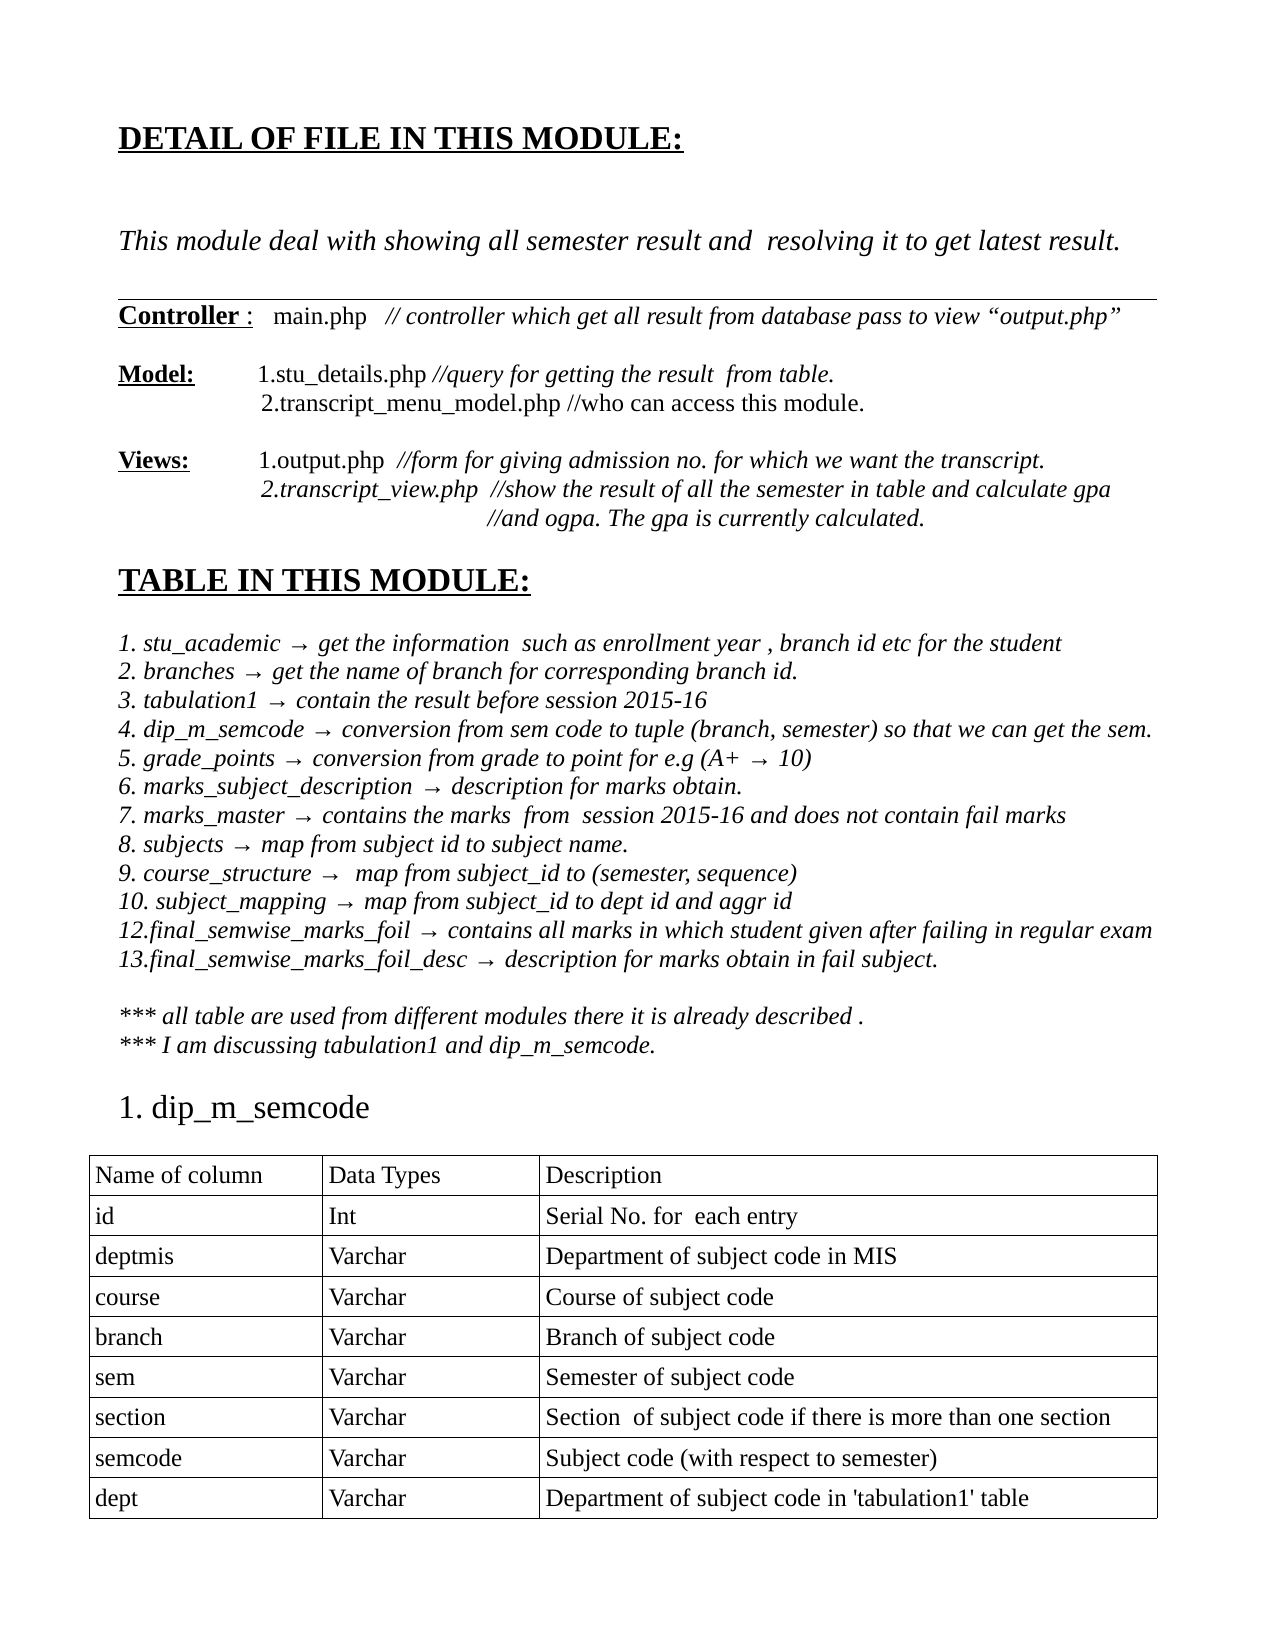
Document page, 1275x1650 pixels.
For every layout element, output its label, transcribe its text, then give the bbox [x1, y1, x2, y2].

table_cell Semester of subject code [540, 1357, 1157, 1397]
text 9. course_structure → map from subject_id to (semester, sequence) [118, 858, 1157, 886]
table_header Name of column [90, 1156, 322, 1195]
text 13.final_semwise_marks_foil_desc → description for marks obtain in fail subject. [118, 944, 1157, 973]
table_cell Varchar [323, 1438, 539, 1477]
table_cell Section of subject code if there is more than one section [540, 1398, 1157, 1437]
table_cell Int [323, 1196, 539, 1235]
text 4. dip_m_semcode → conversion from sem code to tuple (branch, semester) so that we can get the sem. [118, 714, 1157, 743]
text Controller : main.php // controller which get all result from database pass to view “output.php” [118, 300, 1157, 331]
table_cell Varchar [323, 1236, 539, 1276]
table_cell course [90, 1277, 322, 1316]
table_header Description [540, 1156, 1157, 1195]
table_cell Varchar [323, 1277, 539, 1316]
table_cell Course of subject code [540, 1277, 1157, 1316]
text 6. marks_subject_description → description for marks obtain. [118, 771, 1157, 800]
table_header Data Types [323, 1156, 539, 1195]
text 1. dip_m_semcode [118, 1088, 1157, 1126]
table_cell Branch of subject code [540, 1317, 1157, 1356]
table_cell Department of subject code in MIS [540, 1236, 1157, 1276]
text 2. branches → get the name of branch for corresponding branch id. [118, 656, 1157, 685]
table_cell Varchar [323, 1398, 539, 1437]
text 5. grade_points → conversion from grade to point for e.g (A+ → 10) [118, 743, 1157, 771]
table_cell Varchar [323, 1478, 539, 1518]
text 3. tabulation1 → contain the result before session 2015-16 [118, 685, 1157, 714]
text 2.transcript_view.php //show the result of all the semester in table and calculate gpa //and ogpa. The gpa is currently calculated. [118, 474, 1157, 532]
table_cell Varchar [323, 1317, 539, 1356]
text 12.final_semwise_marks_foil → contains all marks in which student given after failing in regular exam [118, 915, 1157, 944]
table_cell id [90, 1196, 322, 1235]
table_cell deptmis [90, 1236, 322, 1276]
table_cell sem [90, 1357, 322, 1397]
table_cell Serial No. for each entry [540, 1196, 1157, 1235]
text *** all table are used from different modules there it is already described . [118, 1001, 1157, 1030]
text 1. stu_academic → get the information such as enrollment year , branch id etc for the student [118, 628, 1157, 656]
text *** I am discussing tabulation1 and dip_m_semcode. [118, 1030, 1157, 1059]
table_cell semcode [90, 1438, 322, 1477]
text 7. marks_master → contains the marks from session 2015-16 and does not contain fail marks [118, 800, 1157, 829]
text 2.transcript_menu_model.php //who can access this module. [118, 388, 1157, 417]
text 10. subject_mapping → map from subject_id to dept id and aggr id [118, 886, 1157, 915]
table_cell Varchar [323, 1357, 539, 1397]
text This module deal with showing all semester result and resolving it to get latest result. [118, 223, 1157, 257]
table_cell section [90, 1398, 322, 1437]
table_cell Subject code (with respect to semester) [540, 1438, 1157, 1477]
text DETAIL OF FILE IN THIS MODULE: [118, 118, 1157, 156]
text TABLE IN THIS MODULE: [118, 561, 1157, 599]
text Views: 1.output.php //form for giving admission no. for which we want the transcript. [118, 446, 1157, 474]
table_cell Department of subject code in 'tabulation1' table [540, 1478, 1157, 1518]
text Model: 1.stu_details.php //query for getting the result from table. [118, 359, 1157, 388]
text 8. subjects → map from subject id to subject name. [118, 829, 1157, 858]
table_cell branch [90, 1317, 322, 1356]
table_cell dept [90, 1478, 322, 1518]
